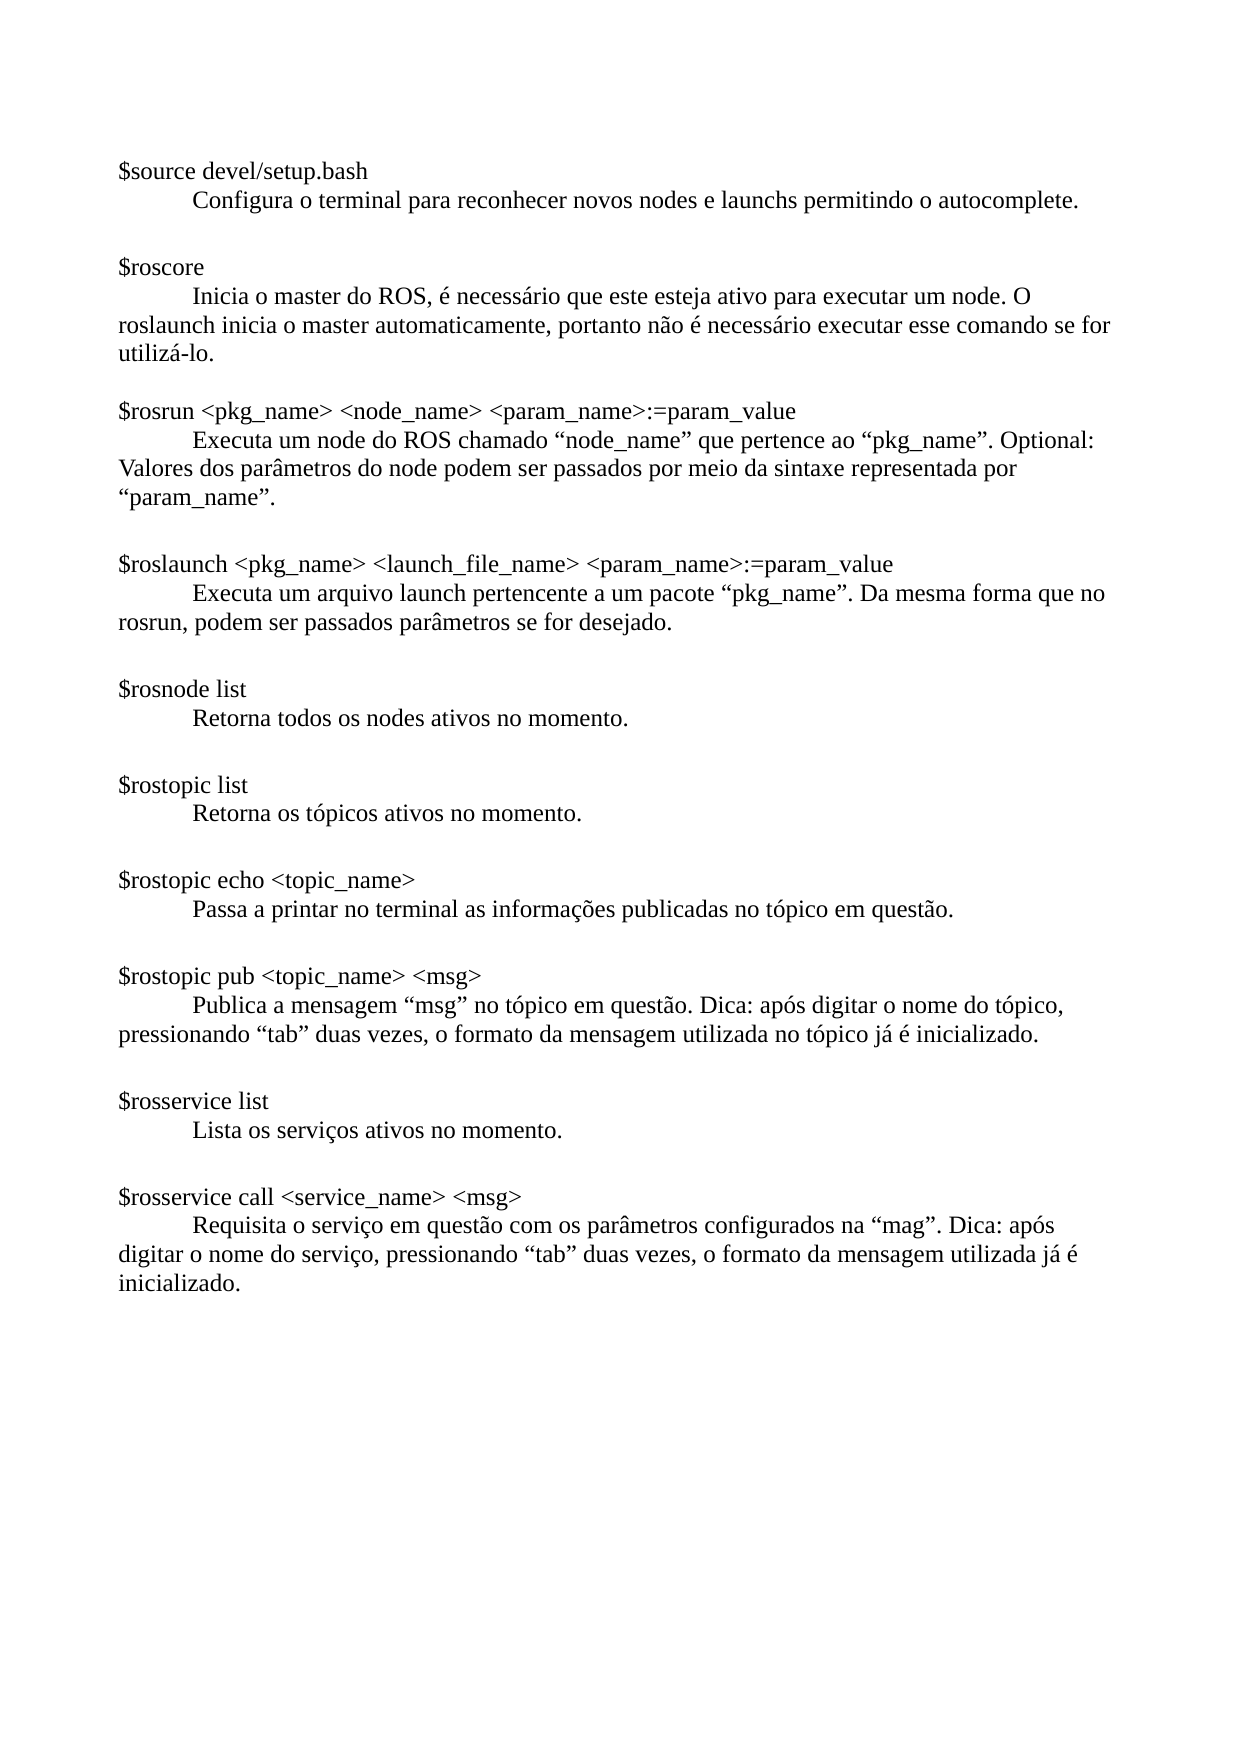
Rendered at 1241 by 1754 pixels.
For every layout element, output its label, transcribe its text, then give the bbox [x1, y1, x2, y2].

text $rostopic list [118, 770, 1122, 798]
text Requisita o serviço em questão com os parâmetros configurados na “mag”. Dica: após digitar o nome do serviço, pressionando “tab” duas vezes, o formato da mensagem utilizada já é inicializado. [118, 1211, 1122, 1297]
text $rosnode list [118, 674, 1122, 703]
text $rostopic echo <topic_name> [118, 866, 1122, 894]
text Retorna todos os nodes ativos no momento. [118, 703, 1122, 731]
text $source devel/setup.bash [118, 156, 1122, 185]
text Executa um node do ROS chamado “node_name” que pertence ao “pkg_name”. Optional: Valores dos parâmetros do node podem ser passados por meio da sintaxe representada por “param_name”. [118, 425, 1122, 511]
text $rosrun <pkg_name> <node_name> <param_name>:=param_value [118, 396, 1122, 425]
text $roscore [118, 252, 1122, 281]
text Inicia o master do ROS, é necessário que este esteja ativo para executar um node. O roslaunch inicia o master automaticamente, portanto não é necessário executar esse comando se for utilizá-lo. [118, 281, 1122, 367]
text Executa um arquivo launch pertencente a um pacote “pkg_name”. Da mesma forma que no rosrun, podem ser passados parâmetros se for desejado. [118, 578, 1122, 636]
text Configura o terminal para reconhecer novos nodes e launchs permitindo o autocomplete. [118, 185, 1122, 214]
text $rosservice call <service_name> <msg> [118, 1182, 1122, 1211]
text Lista os serviços ativos no momento. [118, 1115, 1122, 1143]
text $roslaunch <pkg_name> <launch_file_name> <param_name>:=param_value [118, 549, 1122, 578]
text $rostopic pub <topic_name> <msg> [118, 961, 1122, 990]
text Passa a printar no terminal as informações publicadas no tópico em questão. [118, 894, 1122, 923]
text Retorna os tópicos ativos no momento. [118, 798, 1122, 827]
text Publica a mensagem “msg” no tópico em questão. Dica: após digitar o nome do tópico, pressionando “tab” duas vezes, o formato da mensagem utilizada no tópico já é inicializado. [118, 990, 1122, 1048]
text $rosservice list [118, 1086, 1122, 1115]
